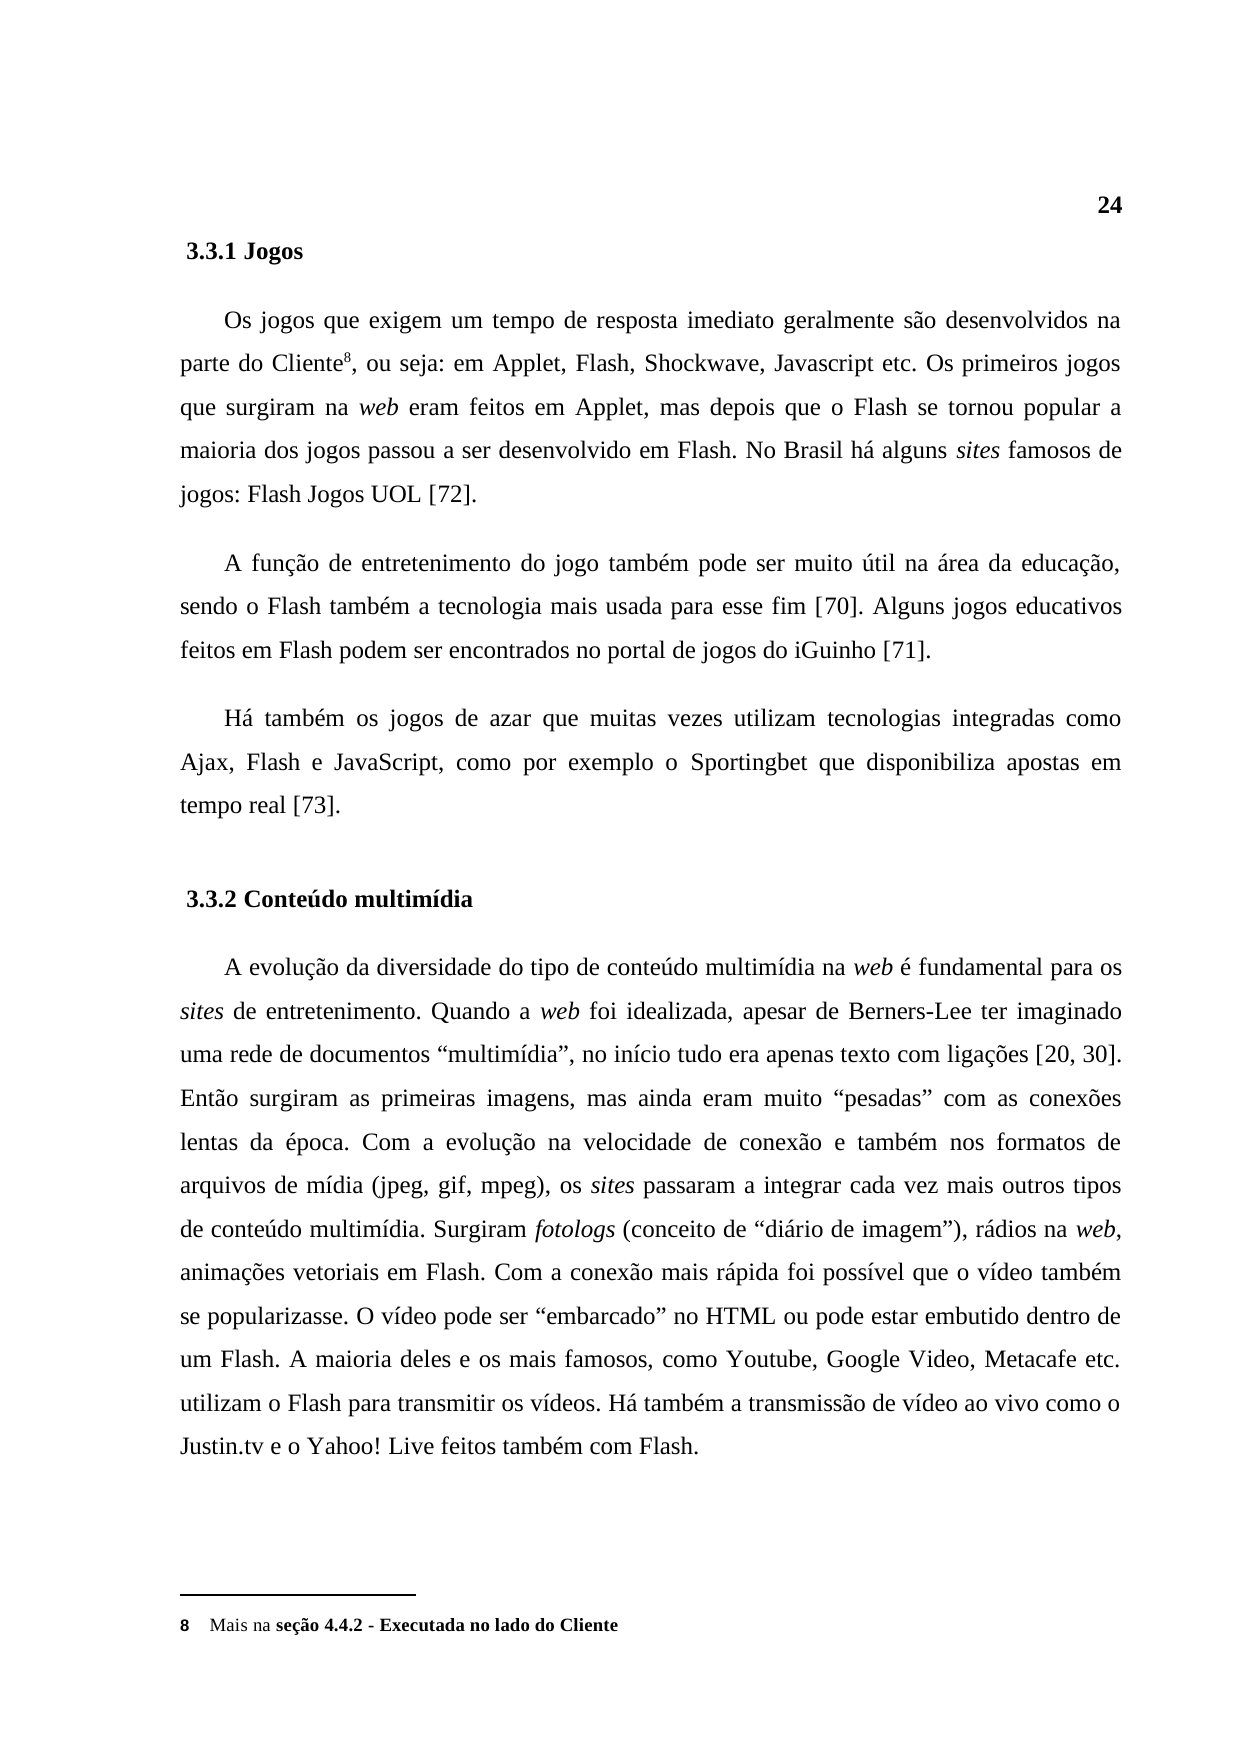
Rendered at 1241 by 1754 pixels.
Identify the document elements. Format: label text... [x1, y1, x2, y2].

subtitle Jogos [180, 236, 1122, 265]
subtitle Conteúdo multimídia [180, 884, 1122, 913]
text Os jogos que exigem um tempo de resposta imediato geralmente são desenvolvidos na parte do Cliente, ou seja: em Applet, Flash, Shockwave, Javascript etc. Os primeiros jogos que surgiram na web eram feitos em Applet, mas depois que o Flash se tornou popular a maioria dos jogos passou a ser desenvolvido em Flash. No Brasil há alguns sites famosos de jogos: Flash Jogos UOL [72]. [180, 305, 1122, 508]
text A evolução da diversidade do tipo de conteúdo multimídia na web é fundamental para os sites de entretenimento. Quando a web foi idealizada, apesar de Berners-Lee ter imaginado uma rede de documentos “multimídia”, no início tudo era apenas texto com ligações [20, 30]. Então surgiram as primeiras imagens, mas ainda eram muito “pesadas” com as conexões lentas da época. Com a evolução na velocidade de conexão e também nos formatos de arquivos de mídia (jpeg, gif, mpeg), os sites passaram a integrar cada vez mais outros tipos de conteúdo multimídia. Surgiram fotologs (conceito de “diário de imagem”), rádios na web, animações vetoriais em Flash. Com a conexão mais rápida foi possível que o vídeo também se popularizasse. O vídeo pode ser “embarcado” no HTML ou pode estar embutido dentro de um Flash. A maioria deles e os mais famosos, como Youtube, Google Video, Metacafe etc. utilizam o Flash para transmitir os vídeos. Há também a transmissão de vídeo ao vivo como o Justin.tv e o Yahoo! Live feitos também com Flash. [180, 952, 1122, 1460]
text A função de entretenimento do jogo também pode ser muito útil na área da educação, sendo o Flash também a tecnologia mais usada para esse fim [70]. Alguns jogos educativos feitos em Flash podem ser encontrados no portal de jogos do iGuinho [71]. [180, 547, 1122, 664]
text Há também os jogos de azar que muitas vezes utilizam tecnologias integradas como Ajax, Flash e JavaScript, como por exemplo o Sportingbet que disponibiliza apostas em tempo real [73]. [180, 703, 1122, 819]
text Mais na seção 4.4.2 - Executada no lado do Cliente [180, 1614, 1122, 1636]
